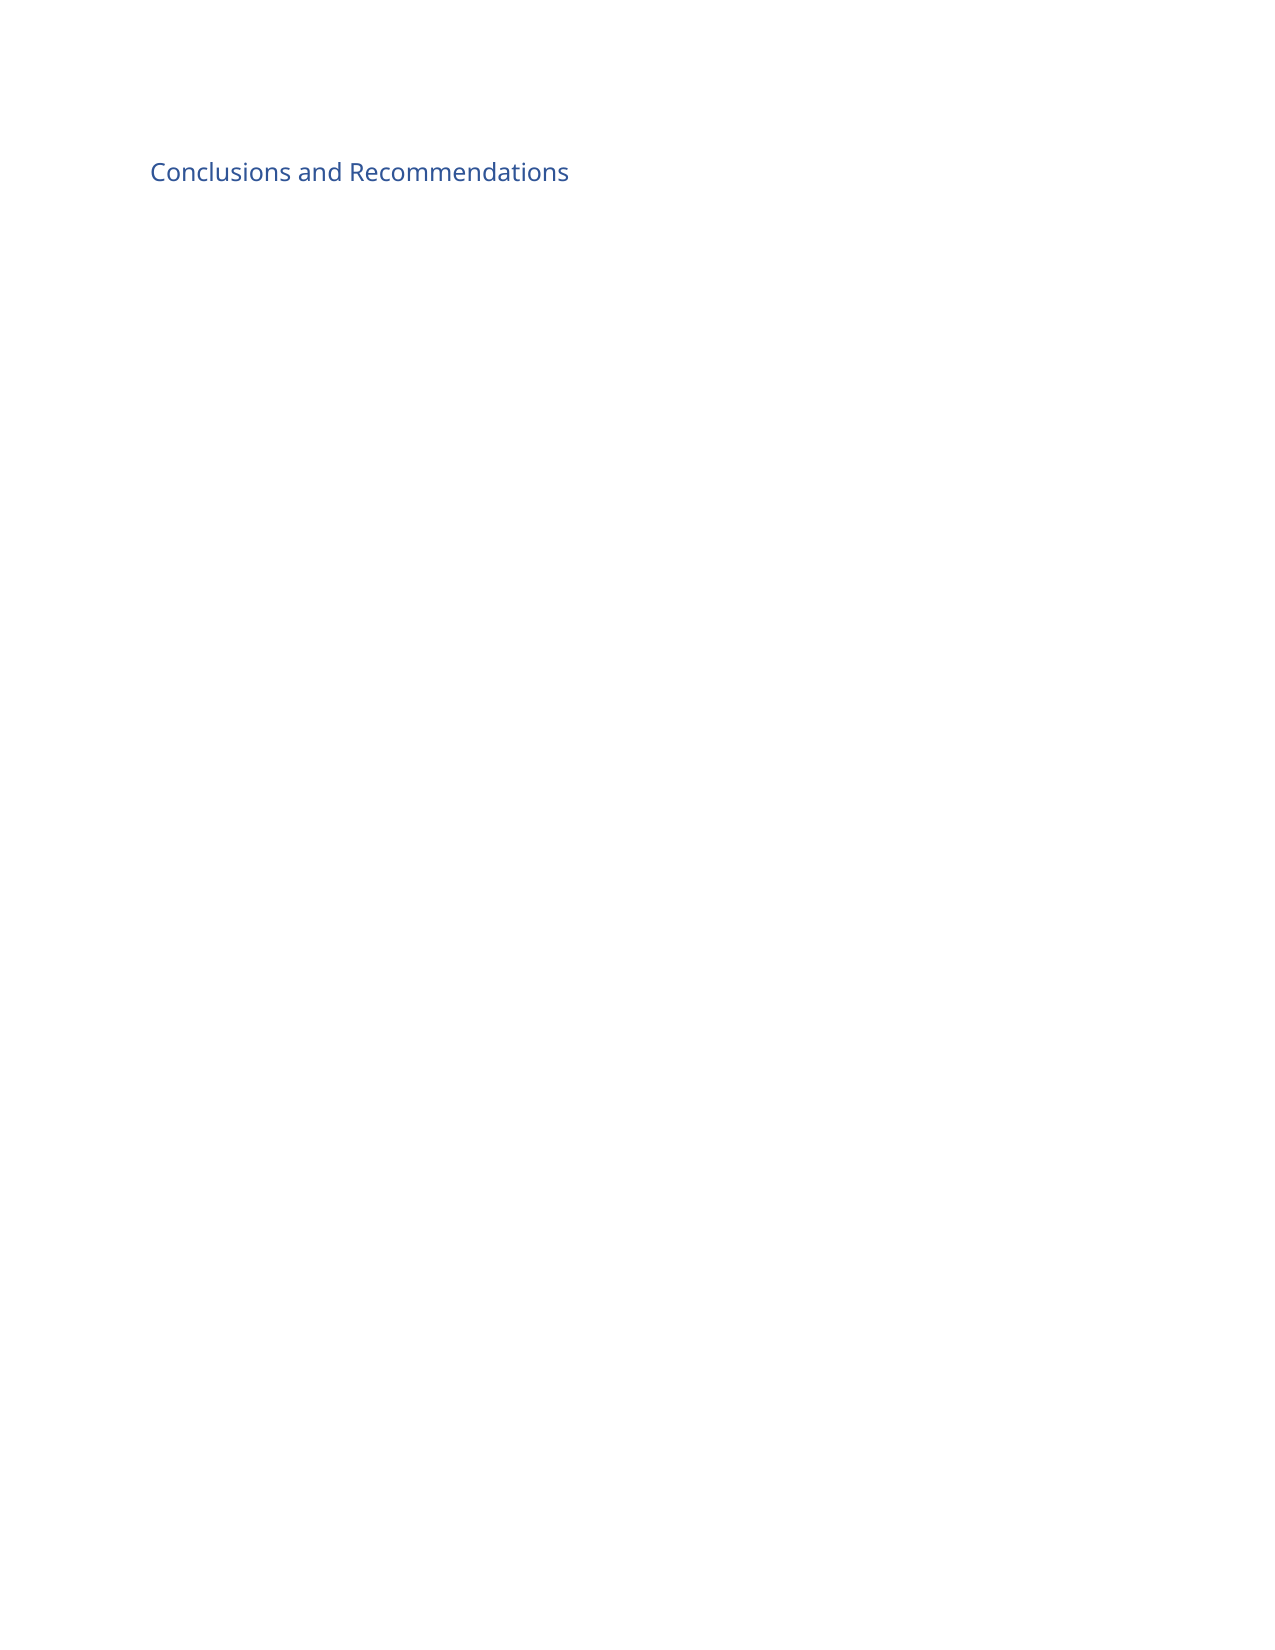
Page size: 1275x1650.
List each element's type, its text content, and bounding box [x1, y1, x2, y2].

subtitle Conclusions and Recommendations [150, 154, 1125, 188]
